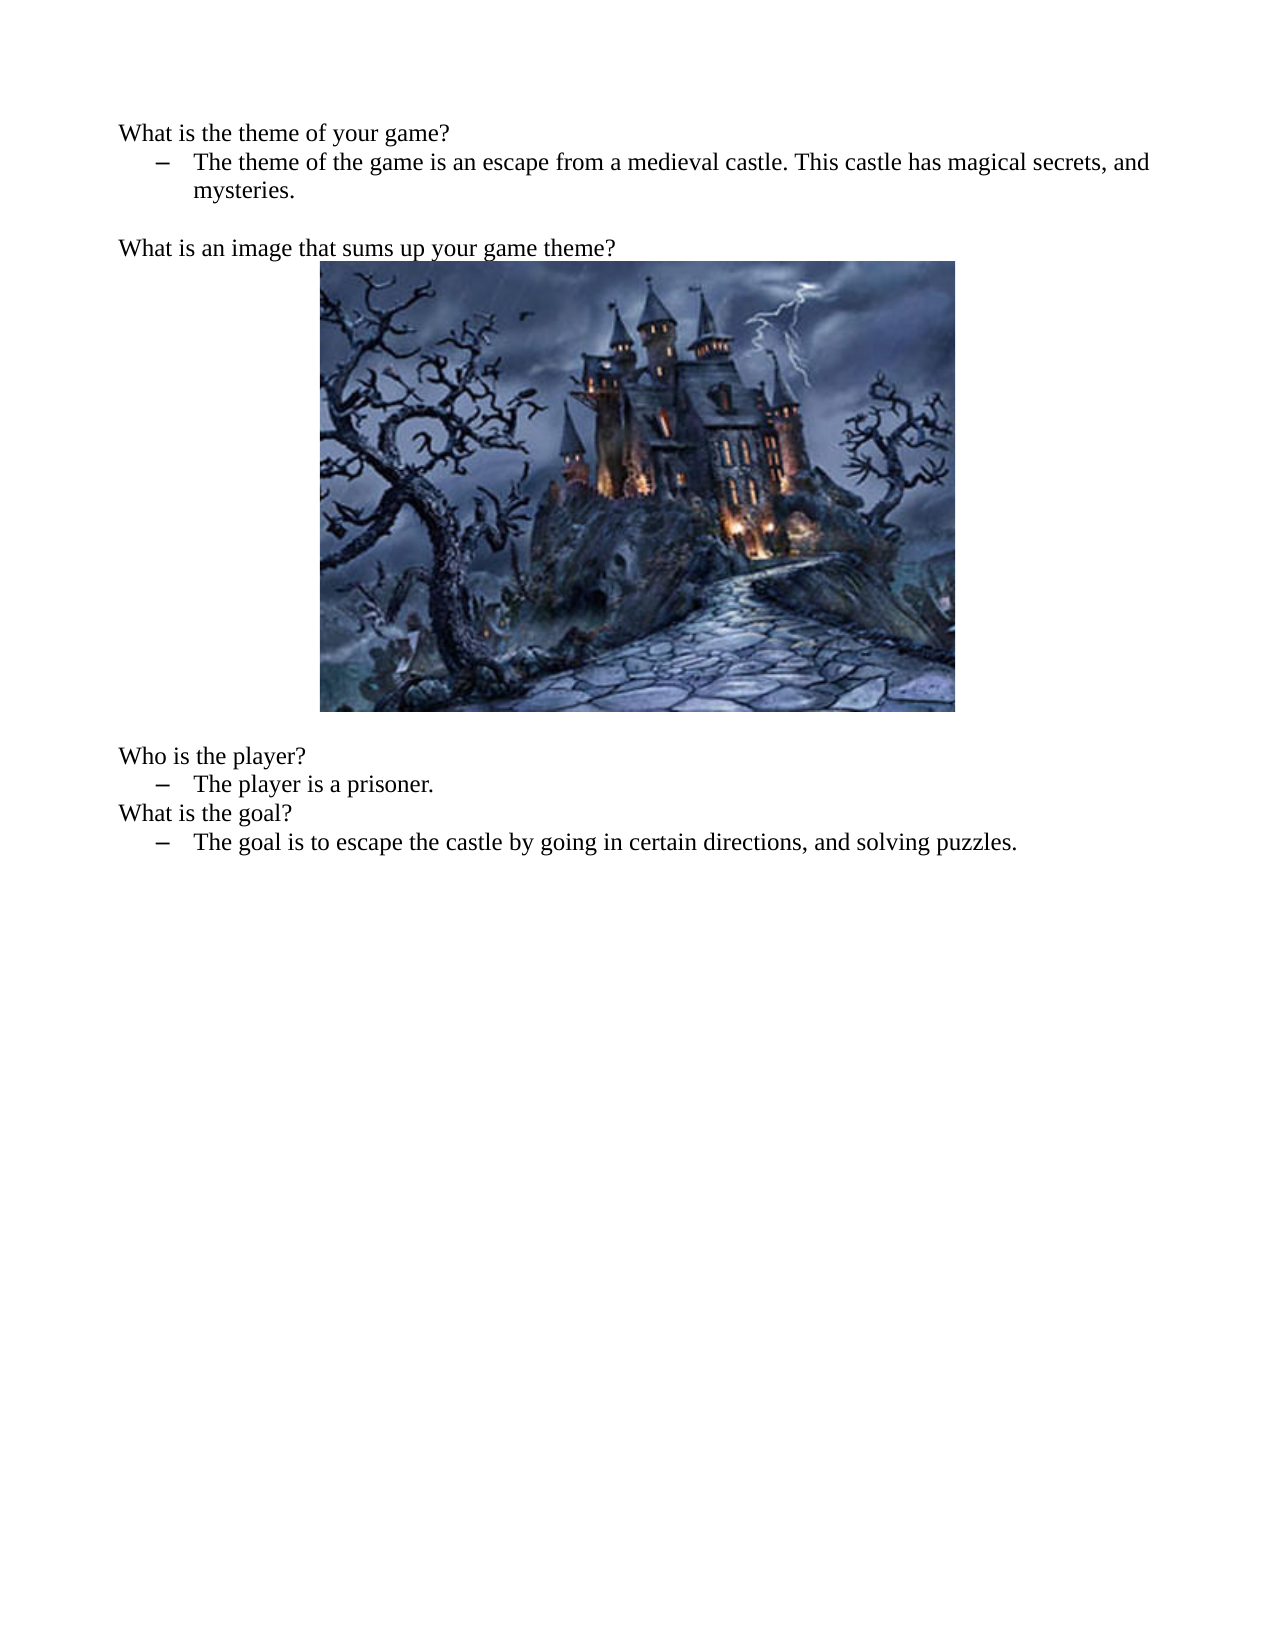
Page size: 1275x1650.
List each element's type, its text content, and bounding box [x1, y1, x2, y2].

text What is the goal? [118, 798, 1157, 827]
text What is the theme of your game? [118, 118, 1157, 147]
picture [319, 261, 956, 712]
list The goal is to escape the castle by going in certain directions, and solving puzzles. [156, 827, 1157, 856]
list The player is a prisoner. [156, 769, 1157, 798]
text Who is the player? [118, 741, 1157, 769]
text What is an image that sums up your game theme? [118, 233, 1157, 262]
list The theme of the game is an escape from a medieval castle. This castle has magical secrets, and mysteries. [156, 147, 1157, 204]
